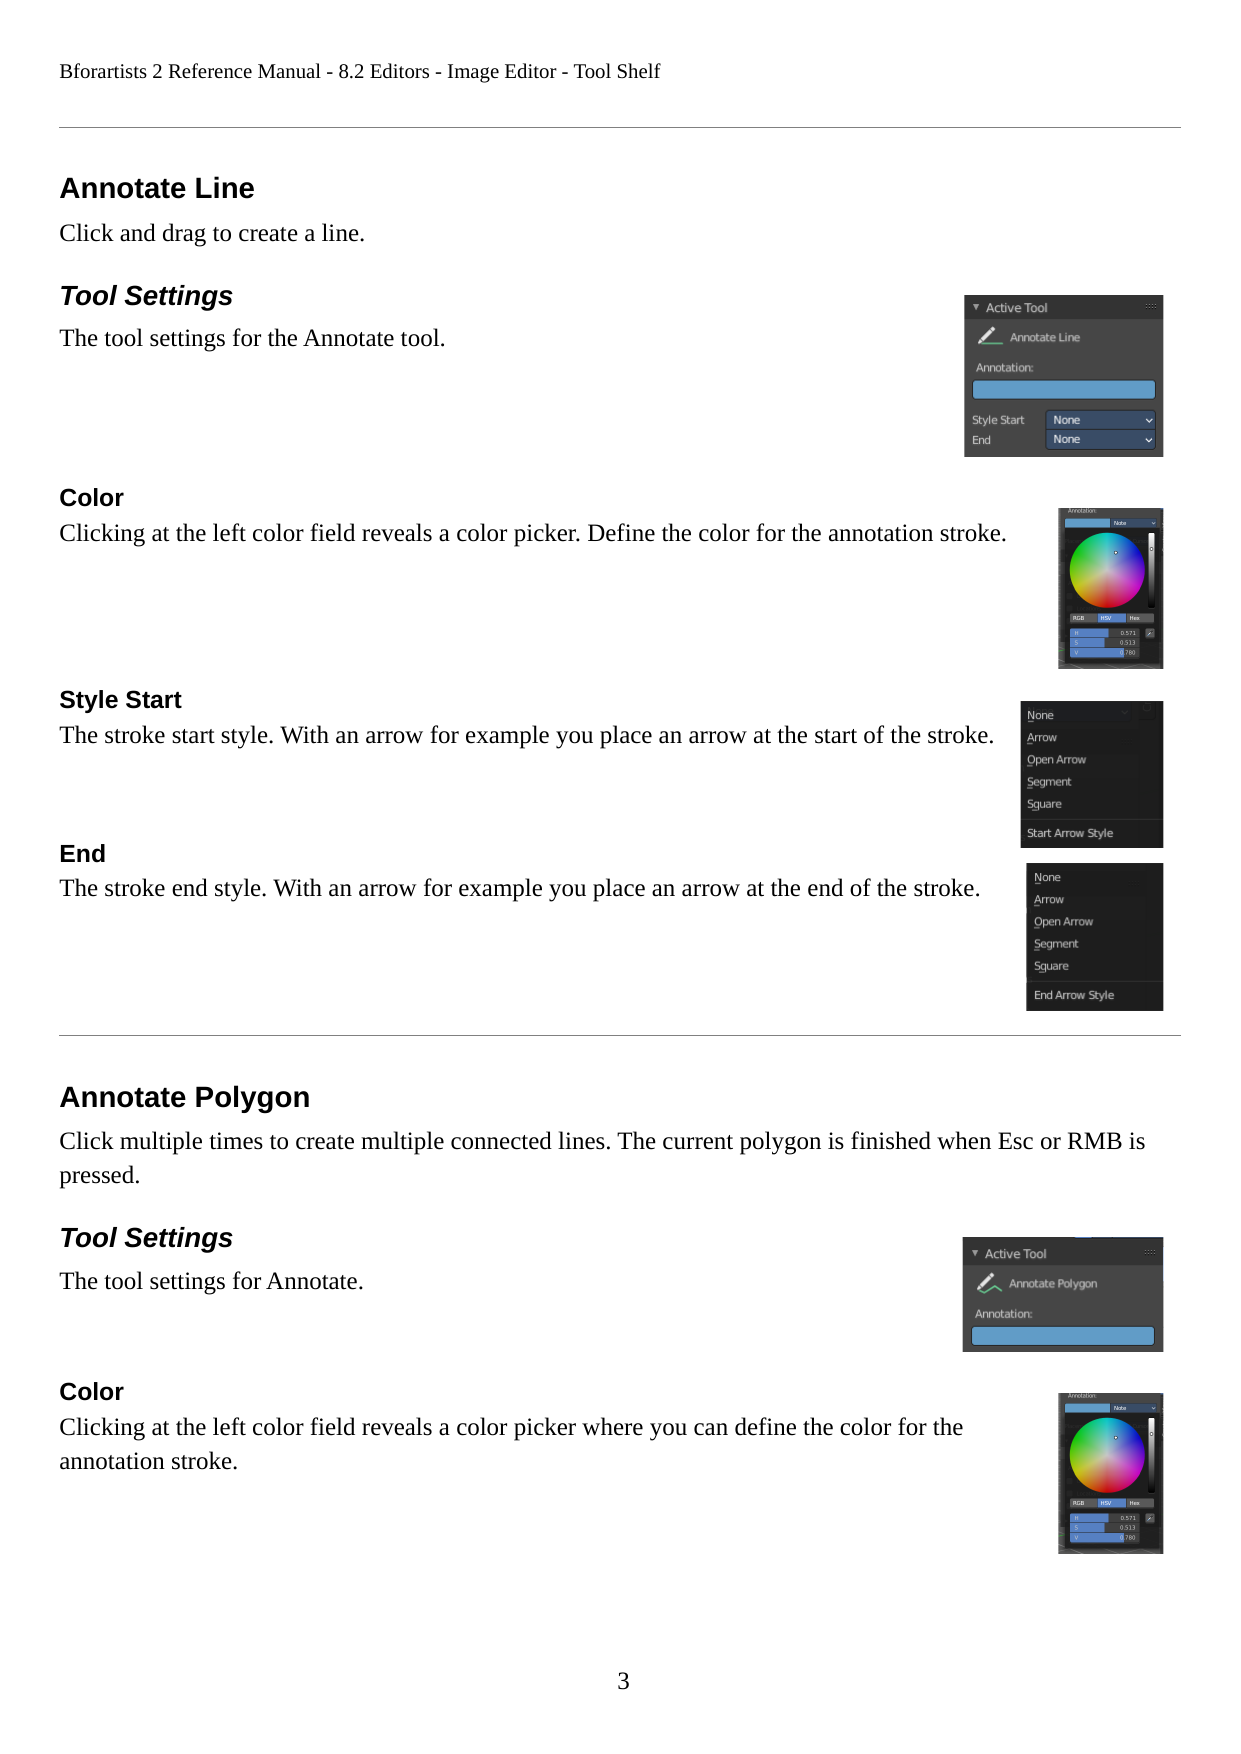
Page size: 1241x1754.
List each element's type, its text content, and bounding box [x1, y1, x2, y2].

subtitle Color [59, 483, 1181, 512]
subtitle Style Start [59, 686, 1181, 714]
picture [1058, 508, 1164, 669]
picture [962, 1237, 1164, 1352]
picture [1020, 701, 1164, 848]
picture [1026, 863, 1164, 1011]
text The tool settings for Annotate. [59, 1266, 962, 1295]
subtitle Tool Settings [59, 279, 1181, 311]
text The stroke start style. With an arrow for example you place an arrow at the start of the stroke. [59, 720, 1020, 749]
picture [964, 295, 1164, 457]
text The stroke end style. With an arrow for example you place an arrow at the end of the stroke. [59, 873, 1026, 902]
text Clicking at the left color field reveals a color picker where you can define the color for the annotation stroke. [59, 1412, 1058, 1475]
subtitle Color [59, 1377, 1181, 1405]
text Click and drag to create a line. [59, 218, 1181, 246]
text Clicking at the left color field reveals a color picker. Define the color for the annotation stroke. [59, 518, 1058, 547]
subtitle End [59, 839, 1181, 867]
subtitle Annotate Line [59, 171, 1181, 205]
text The tool settings for the Annotate tool. [59, 323, 964, 352]
picture [1058, 1393, 1164, 1554]
subtitle Tool Settings [59, 1222, 1181, 1254]
subtitle Annotate Polygon [59, 1079, 1181, 1113]
text Click multiple times to create multiple connected lines. The current polygon is finished when Esc or RMB is pressed. [59, 1126, 1181, 1189]
